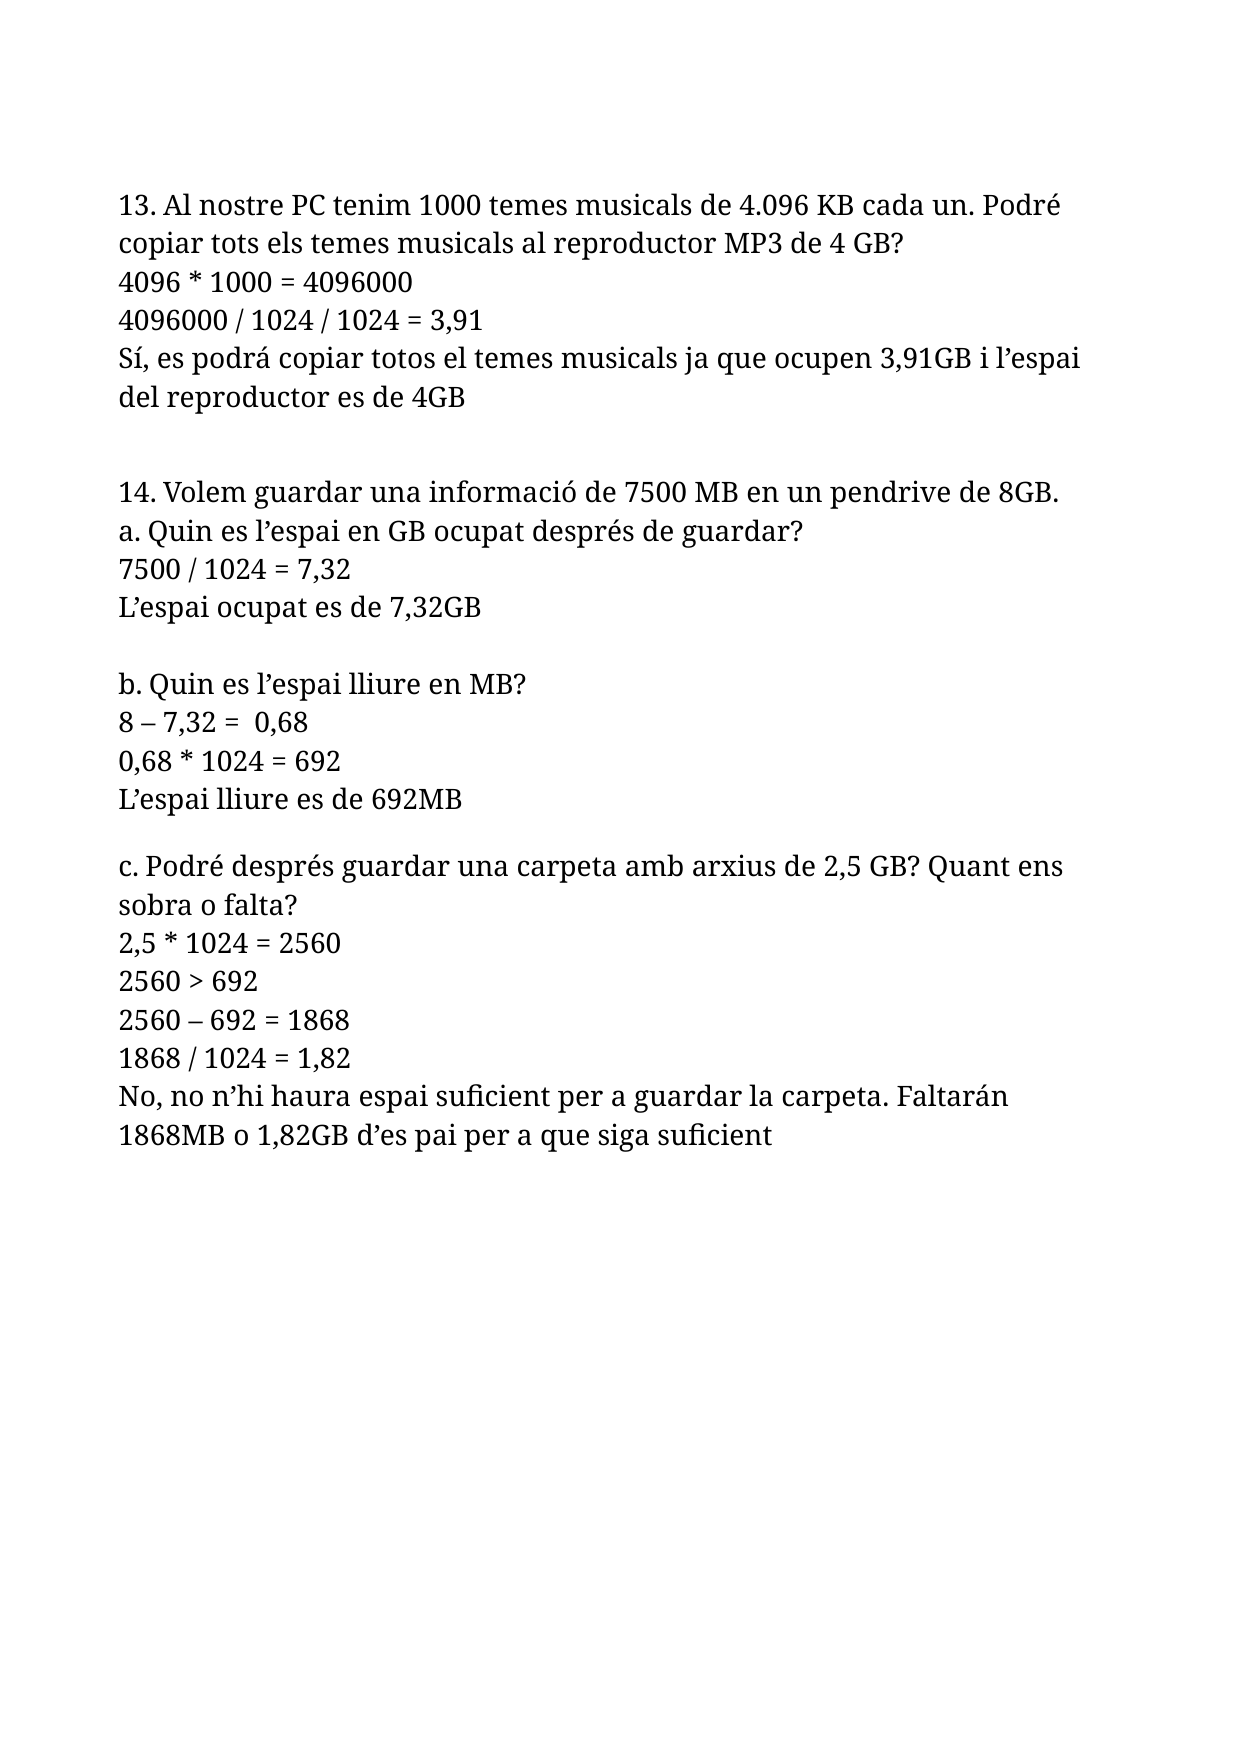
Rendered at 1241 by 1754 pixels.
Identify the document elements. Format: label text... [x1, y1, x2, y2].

text L’espai lliure es de 692MB [118, 779, 1122, 818]
text 0,68 * 1024 = 692 [118, 741, 1122, 779]
text c. Podré després guardar una carpeta amb arxius de 2,5 GB? Quant ens sobra o falta? [118, 818, 1122, 923]
text 2,5 * 1024 = 2560 [118, 923, 1122, 961]
text 2560 – 692 = 1868 [118, 1000, 1122, 1038]
text b. Quin es l’espai lliure en MB? [118, 626, 1122, 703]
text 13. Al nostre PC tenim 1000 temes musicals de 4.096 KB cada un. Podré copiar tots els temes musicals al reproductor MP3 de 4 GB? [118, 185, 1122, 262]
text 2560 > 692 [118, 961, 1122, 1000]
text L’espai ocupat es de 7,32GB [118, 588, 1122, 626]
text 8 – 7,32 = 0,68 [118, 703, 1122, 741]
text No, no n’hi haura espai suficient per a guardar la carpeta. Faltarán 1868MB o 1,82GB d’es pai per a que siga suficient [118, 1076, 1122, 1153]
text 4096000 / 1024 / 1024 = 3,91 [118, 300, 1122, 338]
text Sí, es podrá copiar totos el temes musicals ja que ocupen 3,91GB i l’espai del reproductor es de 4GB [118, 338, 1122, 415]
text 7500 / 1024 = 7,32 [118, 549, 1122, 588]
text 1868 / 1024 = 1,82 [118, 1038, 1122, 1076]
text 4096 * 1000 = 4096000 [118, 262, 1122, 300]
text 14. Volem guardar una informació de 7500 MB en un pendrive de 8GB. a. Quin es l’espai en GB ocupat després de guardar? [118, 473, 1122, 549]
